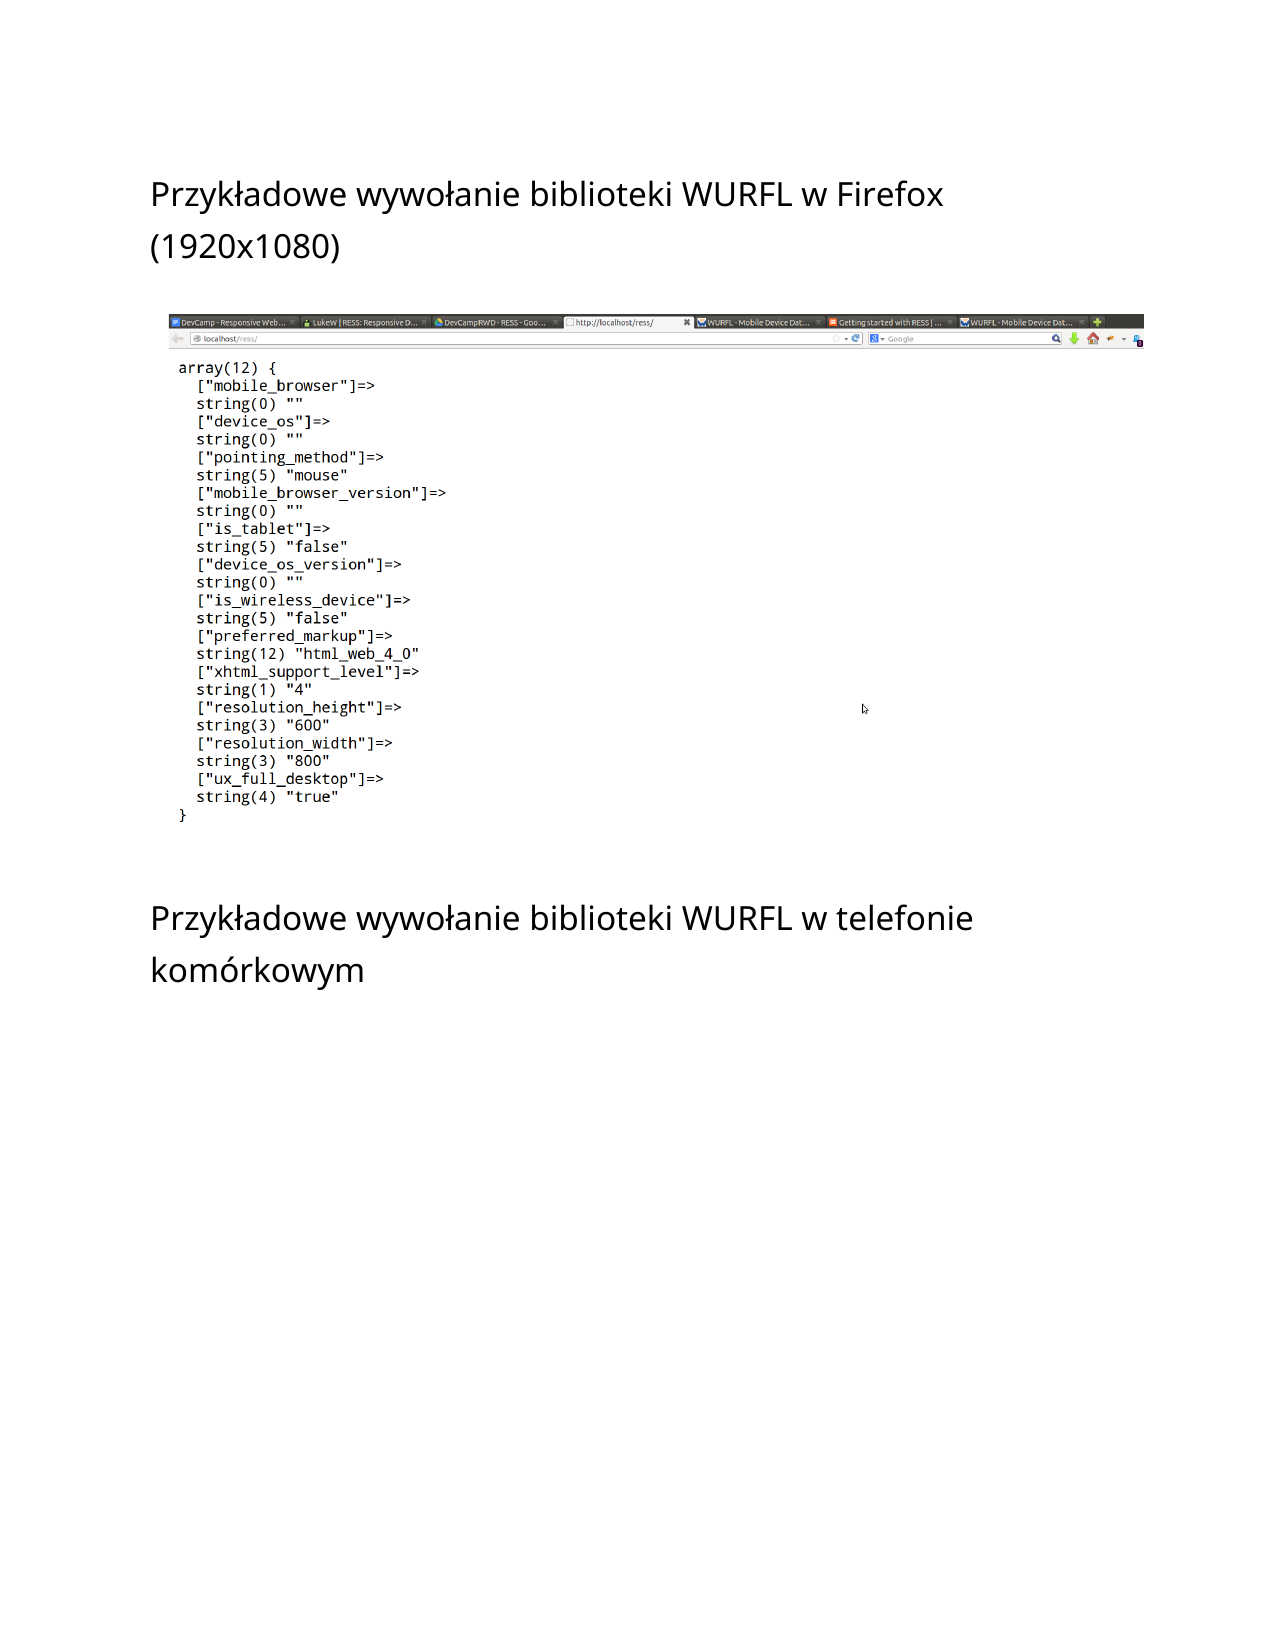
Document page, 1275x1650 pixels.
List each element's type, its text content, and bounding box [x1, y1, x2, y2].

subtitle Przykładowe wywołanie biblioteki WURFL w Firefox (1920x1080) [150, 171, 1125, 268]
subtitle Przykładowe wywołanie biblioteki WURFL w telefonie komórkowym [150, 296, 1125, 992]
picture [168, 314, 1144, 869]
